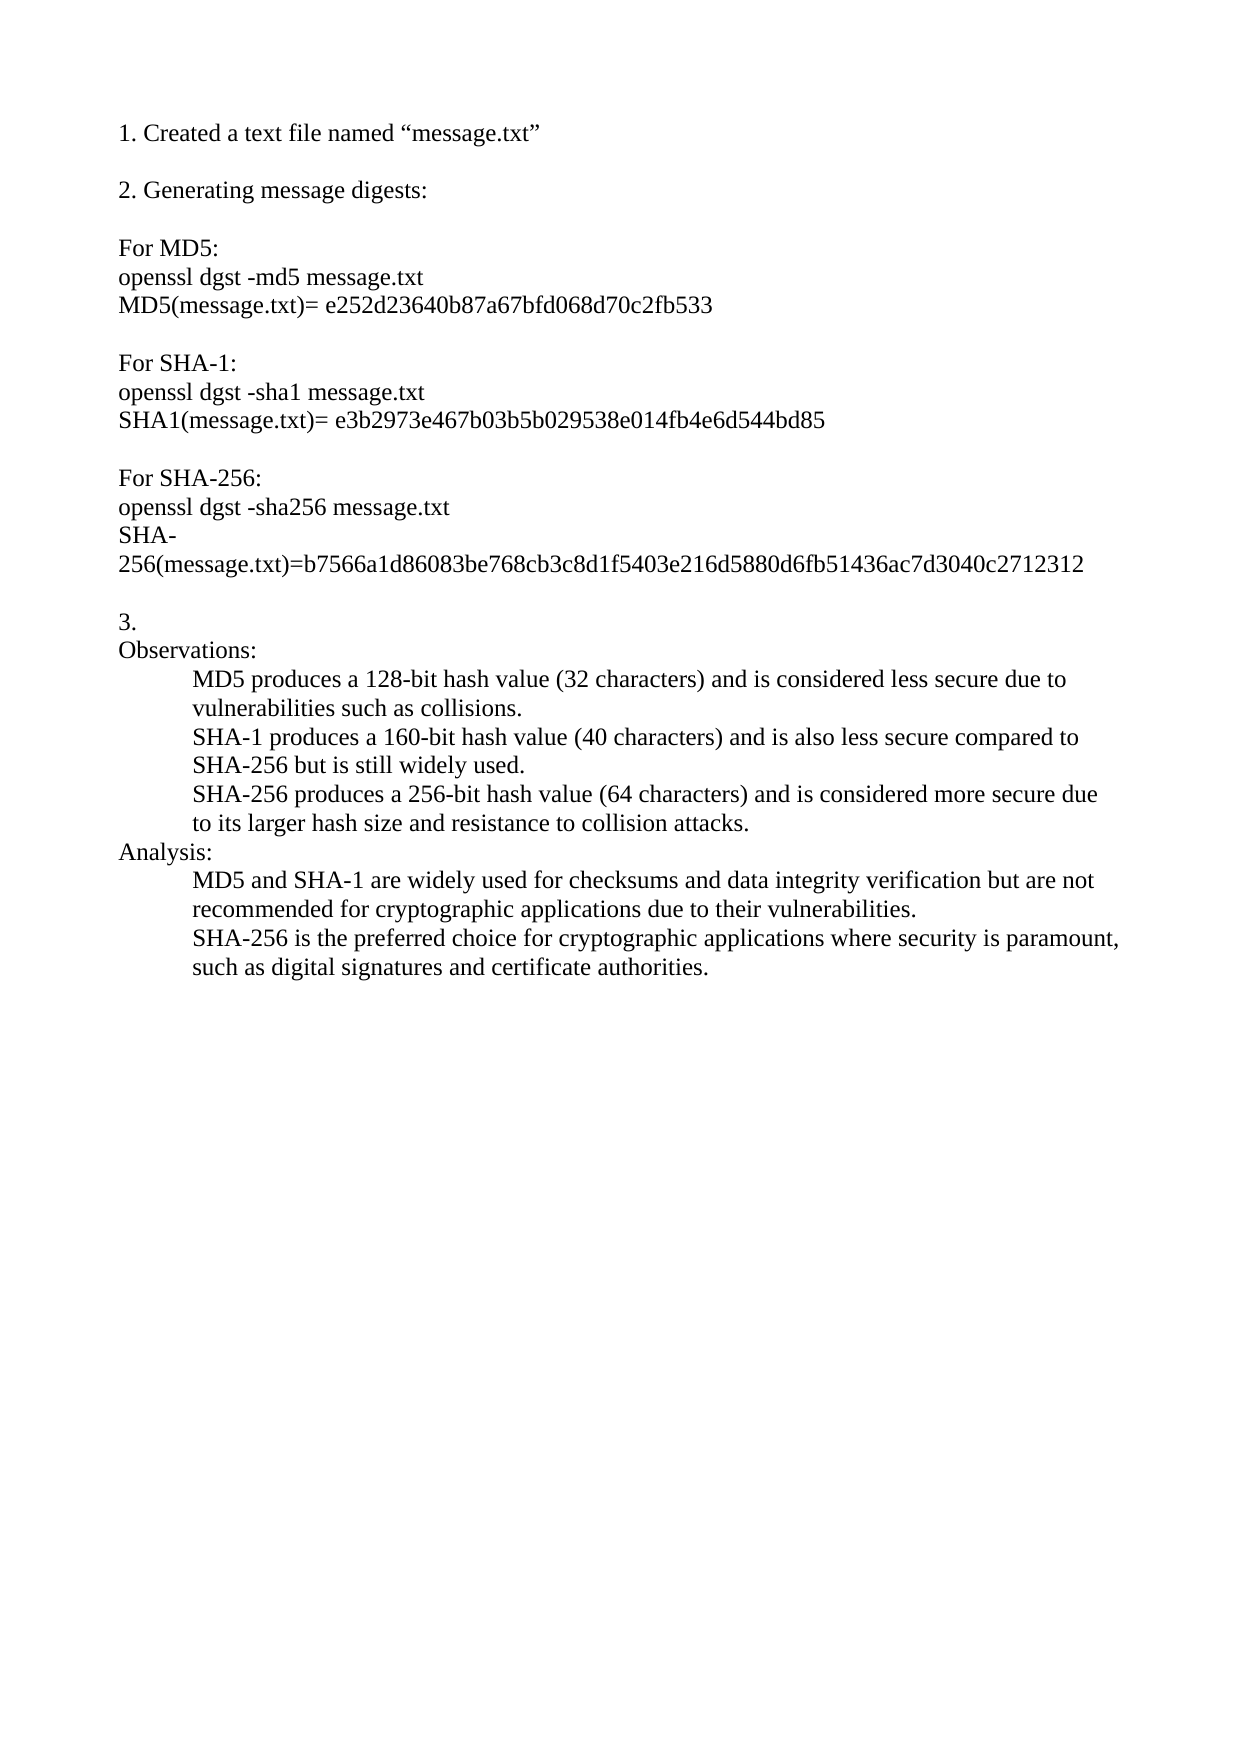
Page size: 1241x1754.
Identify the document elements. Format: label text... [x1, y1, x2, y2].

list SHA-256 is the preferred choice for cryptographic applications where security is paramount, such as digital signatures and certificate authorities. [162, 923, 1122, 981]
text openssl dgst -sha1 message.txt [118, 377, 1122, 406]
list SHA-1 produces a 160-bit hash value (40 characters) and is also less secure compared to SHA-256 but is still widely used. [162, 722, 1122, 779]
text For SHA-1: [118, 348, 1122, 377]
text SHA1(message.txt)= e3b2973e467b03b5b029538e014fb4e6d544bd85 [118, 406, 1122, 434]
list SHA-256 produces a 256-bit hash value (64 characters) and is considered more secure due to its larger hash size and resistance to collision attacks. [162, 779, 1122, 837]
text 3. [118, 607, 1122, 636]
text openssl dgst -sha256 message.txt [118, 492, 1122, 521]
text Analysis: [118, 837, 1122, 866]
text MD5(message.txt)= e252d23640b87a67bfd068d70c2fb533 [118, 291, 1122, 319]
list MD5 and SHA-1 are widely used for checksums and data integrity verification but are not recommended for cryptographic applications due to their vulnerabilities. [162, 866, 1122, 923]
text openssl dgst -md5 message.txt [118, 262, 1122, 291]
text 1. Created a text file named “message.txt” [118, 118, 1122, 147]
text SHA-256(message.txt)=b7566a1d86083be768cb3c8d1f5403e216d5880d6fb51436ac7d3040c2712312 [118, 521, 1122, 578]
text Observations: [118, 636, 1122, 664]
list MD5 produces a 128-bit hash value (32 characters) and is considered less secure due to vulnerabilities such as collisions. [162, 664, 1122, 722]
text For MD5: [118, 233, 1122, 262]
text For SHA-256: [118, 463, 1122, 492]
text 2. Generating message digests: [118, 176, 1122, 204]
